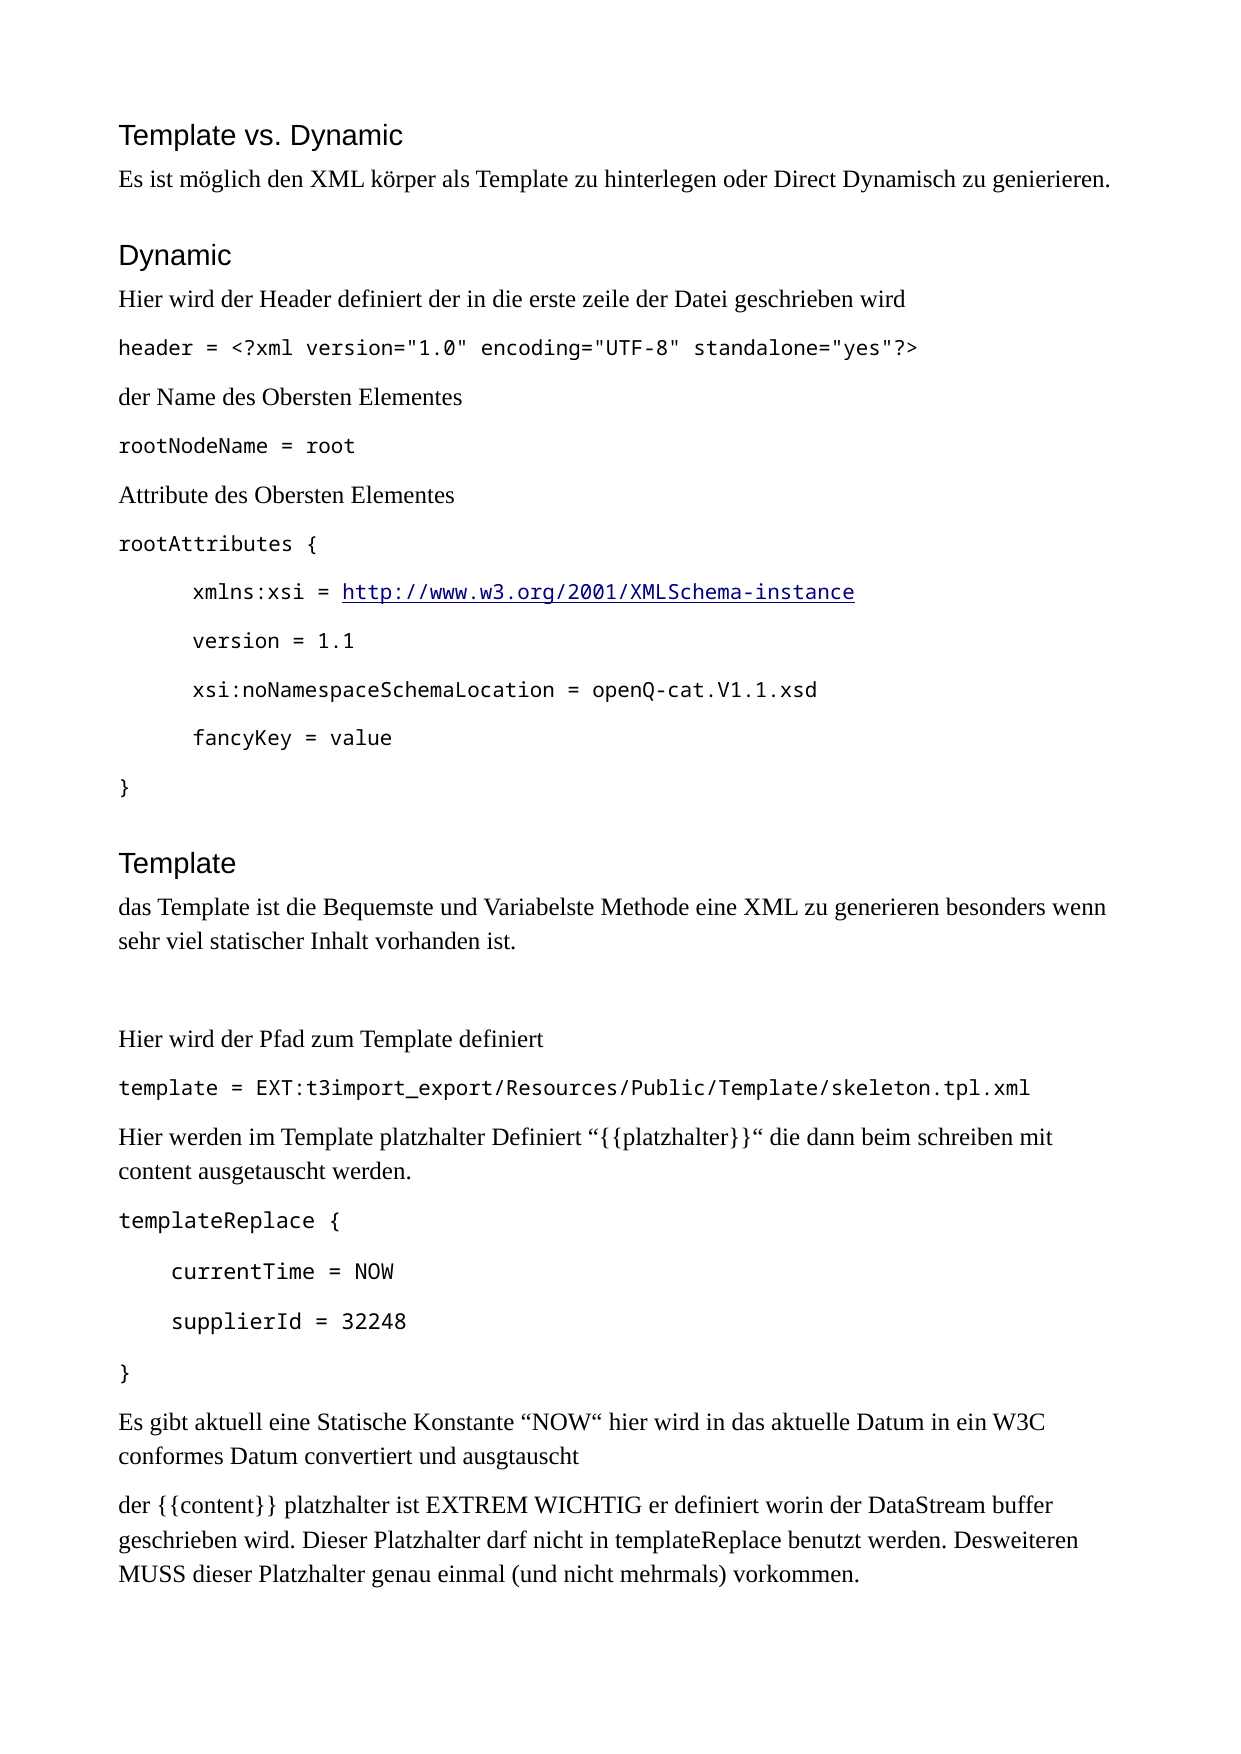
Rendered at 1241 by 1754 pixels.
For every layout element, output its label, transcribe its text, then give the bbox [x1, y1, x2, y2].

text Es ist möglich den XML körper als Template zu hinterlegen oder Direct Dynamisch zu genierieren. [118, 164, 1122, 193]
text Hier werden im Template platzhalter Definiert “{{platzhalter}}“ die dann beim schreiben mit content ausgetauscht werden. [118, 1122, 1122, 1185]
text fancyKey = value [118, 723, 1122, 752]
text Es gibt aktuell eine Statische Konstante “NOW“ hier wird in das aktuelle Datum in ein W3C conformes Datum convertiert und ausgtauscht [118, 1407, 1122, 1470]
text der {{content}} platzhalter ist EXTREM WICHTIG er definiert worin der DataStream buffer geschrieben wird. Dieser Platzhalter darf nicht in templateReplace benutzt werden. Desweiteren MUSS dieser Platzhalter genau einmal (und nicht mehrmals) vorkommen. [118, 1490, 1122, 1588]
text xsi:noNamespaceSchemaLocation = openQ-cat.V1.1.xsd [118, 675, 1122, 703]
text Hier wird der Pfad zum Template definiert [118, 1024, 1122, 1053]
text supplierId = 32248 [118, 1306, 1122, 1336]
text templateReplace { [118, 1206, 1122, 1235]
text header = <?xml version="1.0" encoding="UTF-8" standalone="yes"?> [118, 333, 1122, 362]
text der Name des Obersten Elementes [118, 382, 1122, 411]
text rootNodeName = root [118, 431, 1122, 459]
text } [118, 1356, 1122, 1386]
subtitle Template [118, 846, 1122, 879]
text xmlns:xsi = http://www.w3.org/2001/XMLSchema-instance [118, 577, 1122, 606]
text currentTime = NOW [118, 1256, 1122, 1286]
text } [118, 772, 1122, 800]
subtitle Dynamic [118, 238, 1122, 272]
text das Template ist die Bequemste und Variabelste Methode eine XML zu generieren besonders wenn sehr viel statischer Inhalt vorhanden ist. [118, 892, 1122, 955]
text rootAttributes { [118, 529, 1122, 557]
subtitle Template vs. Dynamic [118, 118, 1122, 152]
text Attribute des Obersten Elementes [118, 480, 1122, 508]
text Hier wird der Header definiert der in die erste zeile der Datei geschrieben wird [118, 284, 1122, 313]
text version = 1.1 [118, 626, 1122, 654]
text template = EXT:t3import_export/Resources/Public/Template/skeleton.tpl.xml [118, 1073, 1122, 1102]
